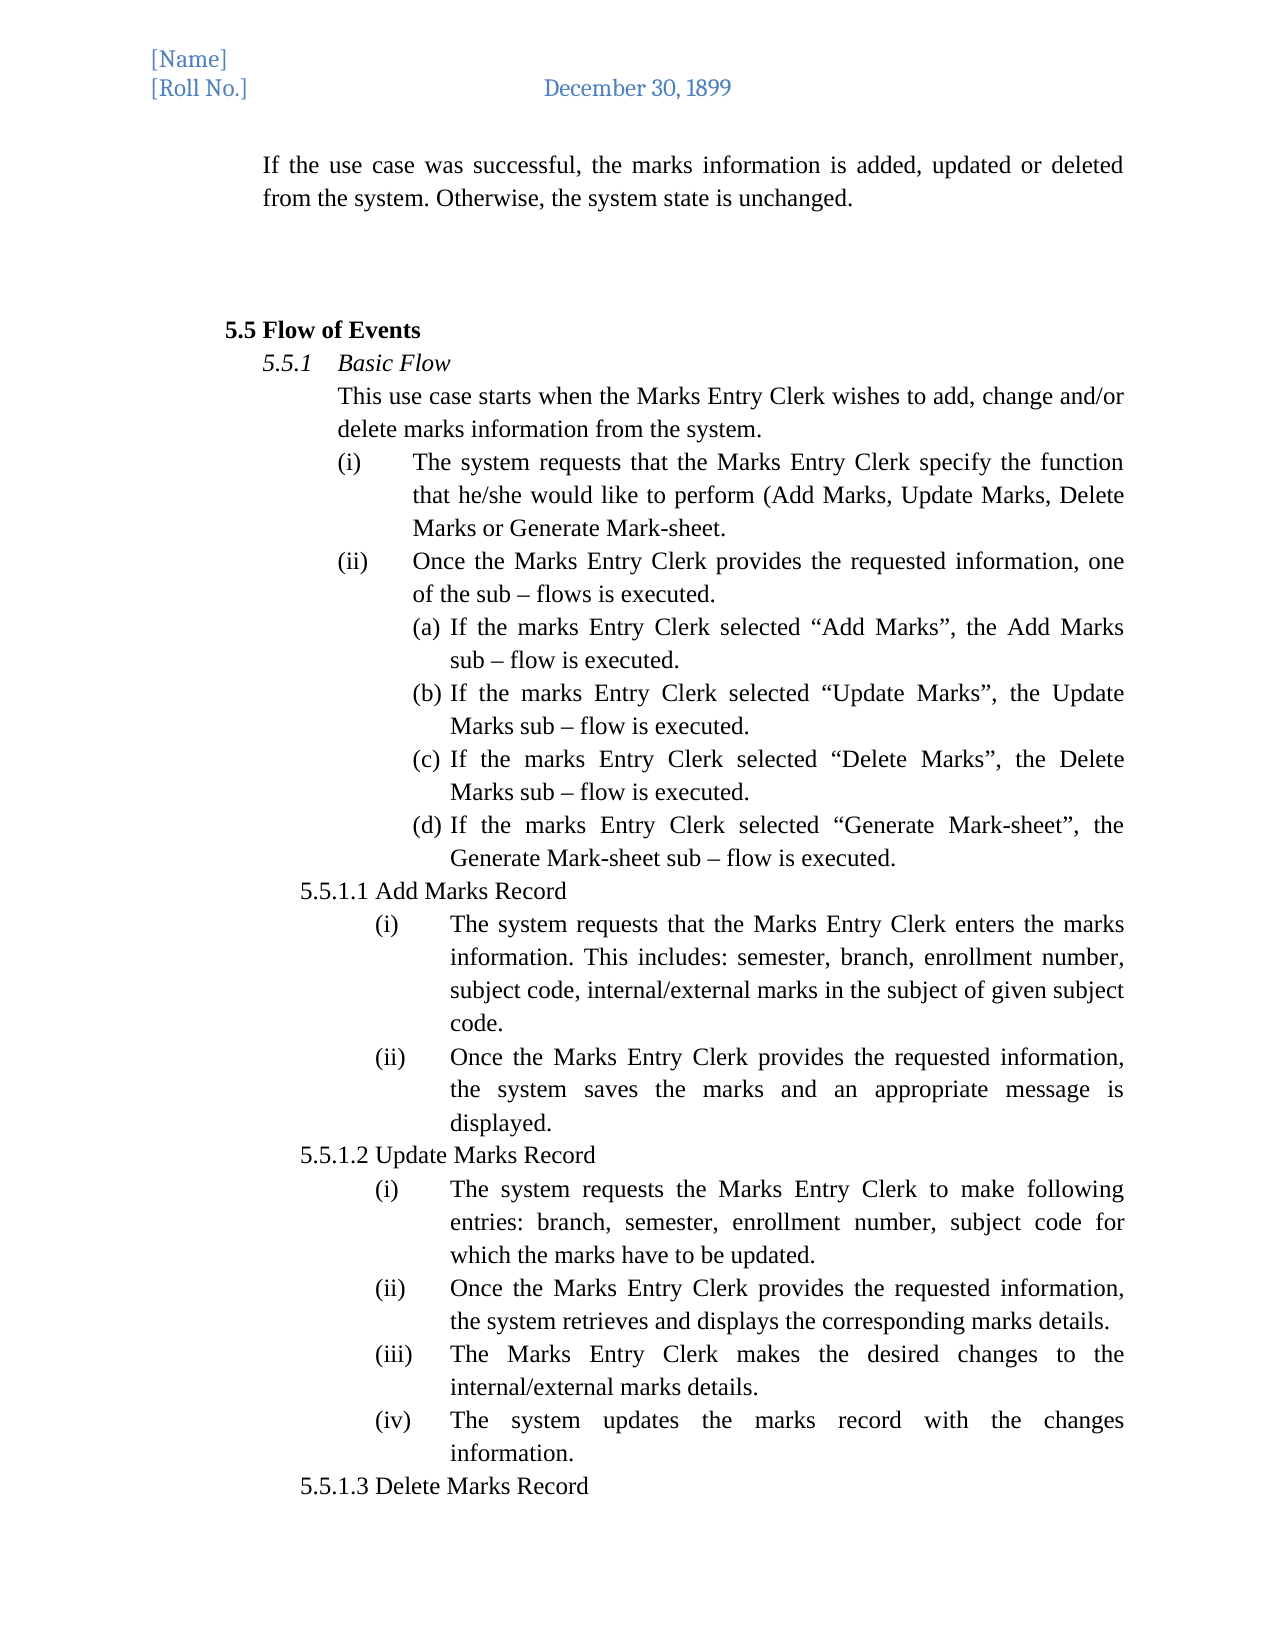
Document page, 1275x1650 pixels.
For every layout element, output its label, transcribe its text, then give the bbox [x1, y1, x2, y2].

list Once the Marks Entry Clerk provides the requested information, the system retrieves and displays the corresponding marks details. [375, 1273, 1125, 1334]
list If the use case was successful, the marks information is added, updated or deleted from the system. Otherwise, the system state is unchanged. [262, 150, 1125, 212]
list Basic Flow [262, 348, 1125, 377]
list Flow of Events [225, 315, 1125, 344]
list The system updates the marks record with the changes information. [375, 1405, 1125, 1467]
list Delete Marks Record [300, 1471, 1125, 1499]
list If the marks Entry Clerk selected “Delete Marks”, the Delete Marks sub – flow is executed. [412, 744, 1125, 806]
list The system requests that the Marks Entry Clerk enters the marks information. This includes: semester, branch, enrollment number, subject code, internal/external marks in the subject of given subject code. [375, 909, 1125, 1037]
list If the marks Entry Clerk selected “Add Marks”, the Add Marks sub – flow is executed. [412, 612, 1125, 674]
list If the marks Entry Clerk selected “Generate Mark-sheet”, the Generate Mark-sheet sub – flow is executed. [412, 810, 1125, 872]
list If the marks Entry Clerk selected “Update Marks”, the Update Marks sub – flow is executed. [412, 678, 1125, 740]
list The system requests the Marks Entry Clerk to make following entries: branch, semester, enrollment number, subject code for which the marks have to be updated. [375, 1174, 1125, 1268]
list This use case starts when the Marks Entry Clerk wishes to add, change and/or delete marks information from the system. [337, 381, 1125, 443]
list Update Marks Record [300, 1141, 1125, 1169]
list Add Marks Record [300, 876, 1125, 905]
list Once the Marks Entry Clerk provides the requested information, the system saves the marks and an appropriate message is displayed. [375, 1042, 1125, 1136]
list Once the Marks Entry Clerk provides the requested information, one of the sub – flows is executed. [337, 546, 1125, 608]
list The system requests that the Marks Entry Clerk specify the function that he/she would like to perform (Add Marks, Update Marks, Delete Marks or Generate Mark-sheet. [337, 447, 1125, 542]
list The Marks Entry Clerk makes the desired changes to the internal/external marks details. [375, 1339, 1125, 1401]
